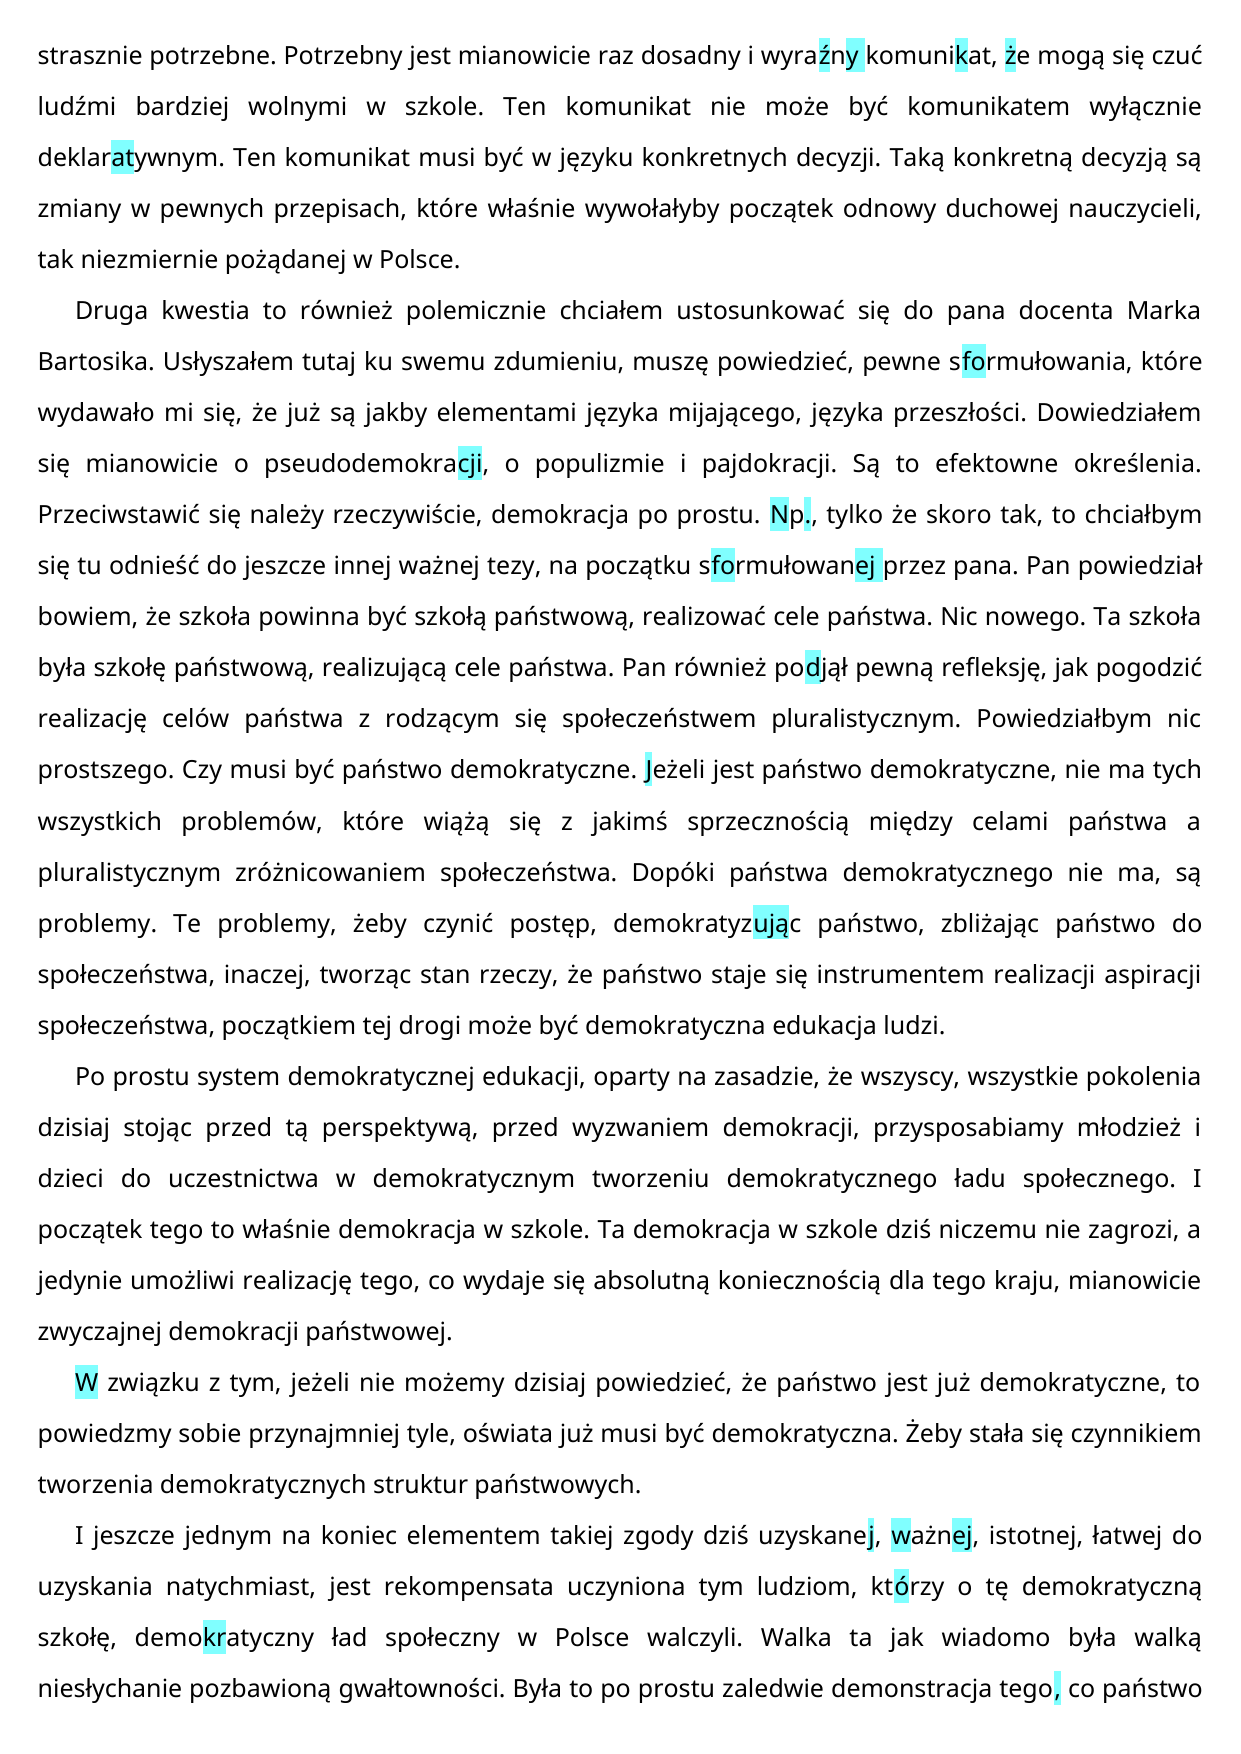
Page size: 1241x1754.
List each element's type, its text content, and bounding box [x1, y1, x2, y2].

text Druga kwestia to również polemicznie chciałem ustosunkować się do pana docenta Marka Bartosika. Usłyszałem tutaj ku swemu zdumieniu, muszę powiedzieć, pewne sformułowania, które wydawało mi się, że już są jakby elementami języka mijającego, języka przeszłości. Dowiedziałem się mianowicie o pseudodemokracji, o populizmie i pajdokracji. Są to efektowne określenia. Przeciwstawić się należy rzeczywiście, demokracja po prostu. Np., tylko że skoro tak, to chciałbym się tu odnieść do jeszcze innej ważnej tezy, na początku sformułowanej przez pana. Pan powiedział bowiem, że szkoła powinna być szkołą państwową, realizować cele państwa. Nic nowego. Ta szkoła była szkołę państwową, realizującą cele państwa. Pan również podjął pewną refleksję, jak pogodzić realizację celów państwa z rodzącym się społeczeństwem pluralistycznym. Powiedziałbym nic prostszego. Czy musi być państwo demokratyczne. Jeżeli jest państwo demokratyczne, nie ma tych wszystkich problemów, które wiążą się z jakimś sprzecznością między celami państwa a pluralistycznym zróżnicowaniem społeczeństwa. Dopóki państwa demokratycznego nie ma, są problemy. Te problemy, żeby czynić postęp, demokratyzując państwo, zbliżając państwo do społeczeństwa, inaczej, tworząc stan rzeczy, że państwo staje się instrumentem realizacji aspiracji społeczeństwa, początkiem tej drogi może być demokratyczna edukacja ludzi. [37, 293, 1203, 1041]
text Po prostu system demokratycznej edukacji, oparty na zasadzie, że wszyscy, wszystkie pokolenia dzisiaj stojąc przed tą perspektywą, przed wyzwaniem demokracji, przysposabiamy młodzież i dzieci do uczestnictwa w demokratycznym tworzeniu demokratycznego ładu społecznego. I początek tego to właśnie demokracja w szkole. Ta demokracja w szkole dziś niczemu nie zagrozi, a jedynie umożliwi realizację tego, co wydaje się absolutną koniecznością dla tego kraju, mianowicie zwyczajnej demokracji państwowej. [37, 1058, 1203, 1348]
text strasznie potrzebne. Potrzebny jest mianowicie raz dosadny i wyraźny komunikat, że mogą się czuć ludźmi bardziej wolnymi w szkole. Ten komunikat nie może być komunikatem wyłącznie deklaratywnym. Ten komunikat musi być w języku konkretnych decyzji. Taką konkretną decyzją są zmiany w pewnych przepisach, które właśnie wywołałyby początek odnowy duchowej nauczycieli, tak niezmiernie pożądanej w Polsce. [37, 37, 1203, 276]
text W związku z tym, jeżeli nie możemy dzisiaj powiedzieć, że państwo jest już demokratyczne, to powiedzmy sobie przynajmniej tyle, oświata już musi być demokratyczna. Żeby stała się czynnikiem tworzenia demokratycznych struktur państwowych. [37, 1364, 1203, 1501]
text I jeszcze jednym na koniec elementem takiej zgody dziś uzyskanej, ważnej, istotnej, łatwej do uzyskania natychmiast, jest rekompensata uczyniona tym ludziom, którzy o tę demokratyczną szkołę, demokratyczny ład społeczny w Polsce walczyli. Walka ta jak wiadomo była walką niesłychanie pozbawioną gwałtowności. Była to po prostu zaledwie demonstracja tego, co państwo [37, 1518, 1203, 1705]
